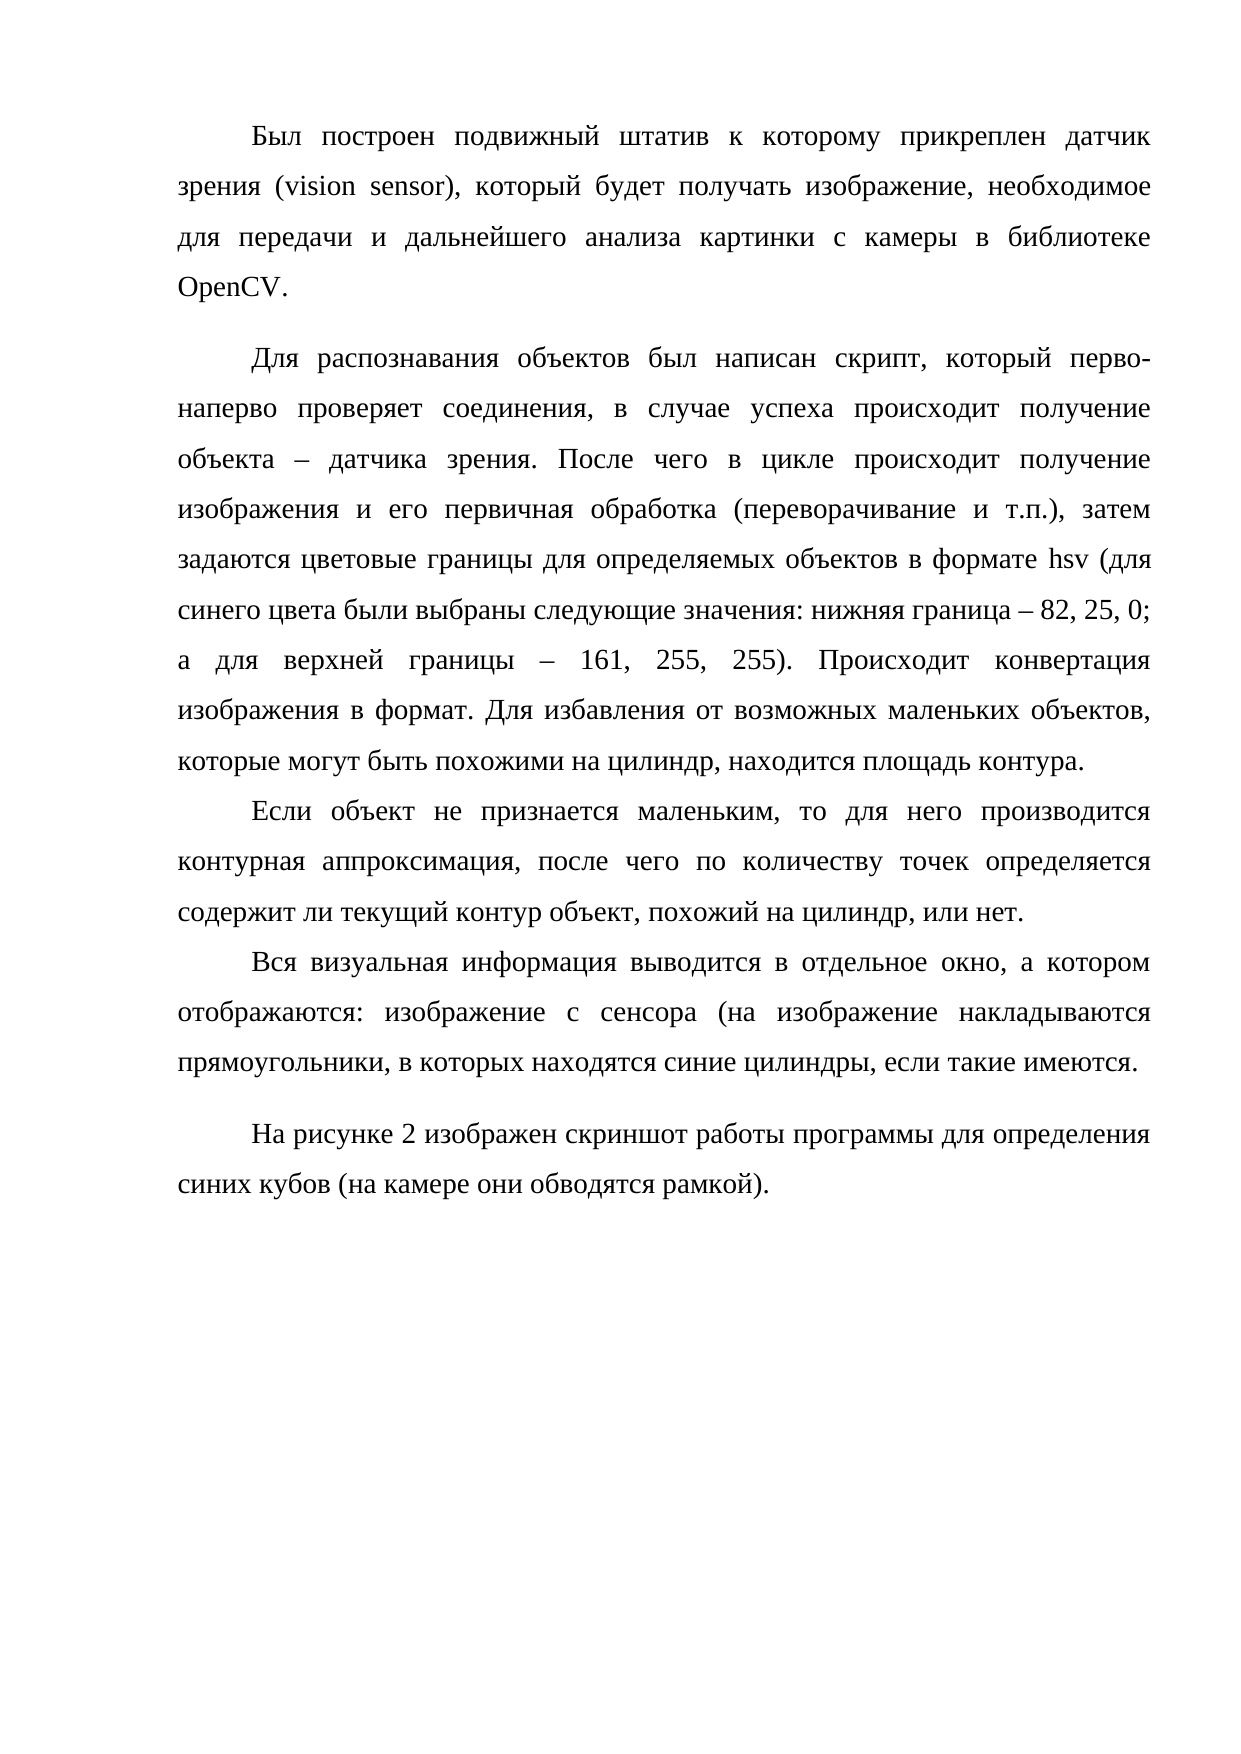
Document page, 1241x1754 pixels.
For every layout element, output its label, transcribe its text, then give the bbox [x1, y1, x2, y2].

text Вся визуальная информация выводится в отдельное окно, а котором отображаются: изображение с сенсора (на изображение накладываются прямоугольники, в которых находятся синие цилиндры, если такие имеются. [177, 944, 1152, 1078]
text На рисунке 2 изображен скриншот работы программы для определения синих кубов (на камере они обводятся рамкой). [177, 1116, 1152, 1199]
text Был построен подвижный штатив к которому прикреплен датчик зрения (vision sensor), который будет получать изображение, необходимое для передачи и дальнейшего анализа картинки с камеры в библиотеке OpenCV. [177, 118, 1152, 303]
text Если объект не признается маленьким, то для него производится контурная аппроксимация, после чего по количеству точек определяется содержит ли текущий контур объект, похожий на цилиндр, или нет. [177, 793, 1152, 927]
text Для распознавания объектов был написан скрипт, который перво-наперво проверяет соединения, в случае успеха происходит получение объекта – датчика зрения. После чего в цикле происходит получение изображения и его первичная обработка (переворачивание и т.п.), затем задаются цветовые границы для определяемых объектов в формате hsv (для синего цвета были выбраны следующие значения: нижняя граница – 82, 25, 0; а для верхней границы – 161, 255, 255). Происходит конвертация изображения в формат. Для избавления от возможных маленьких объектов, которые могут быть похожими на цилиндр, находится площадь контура. [177, 340, 1152, 776]
